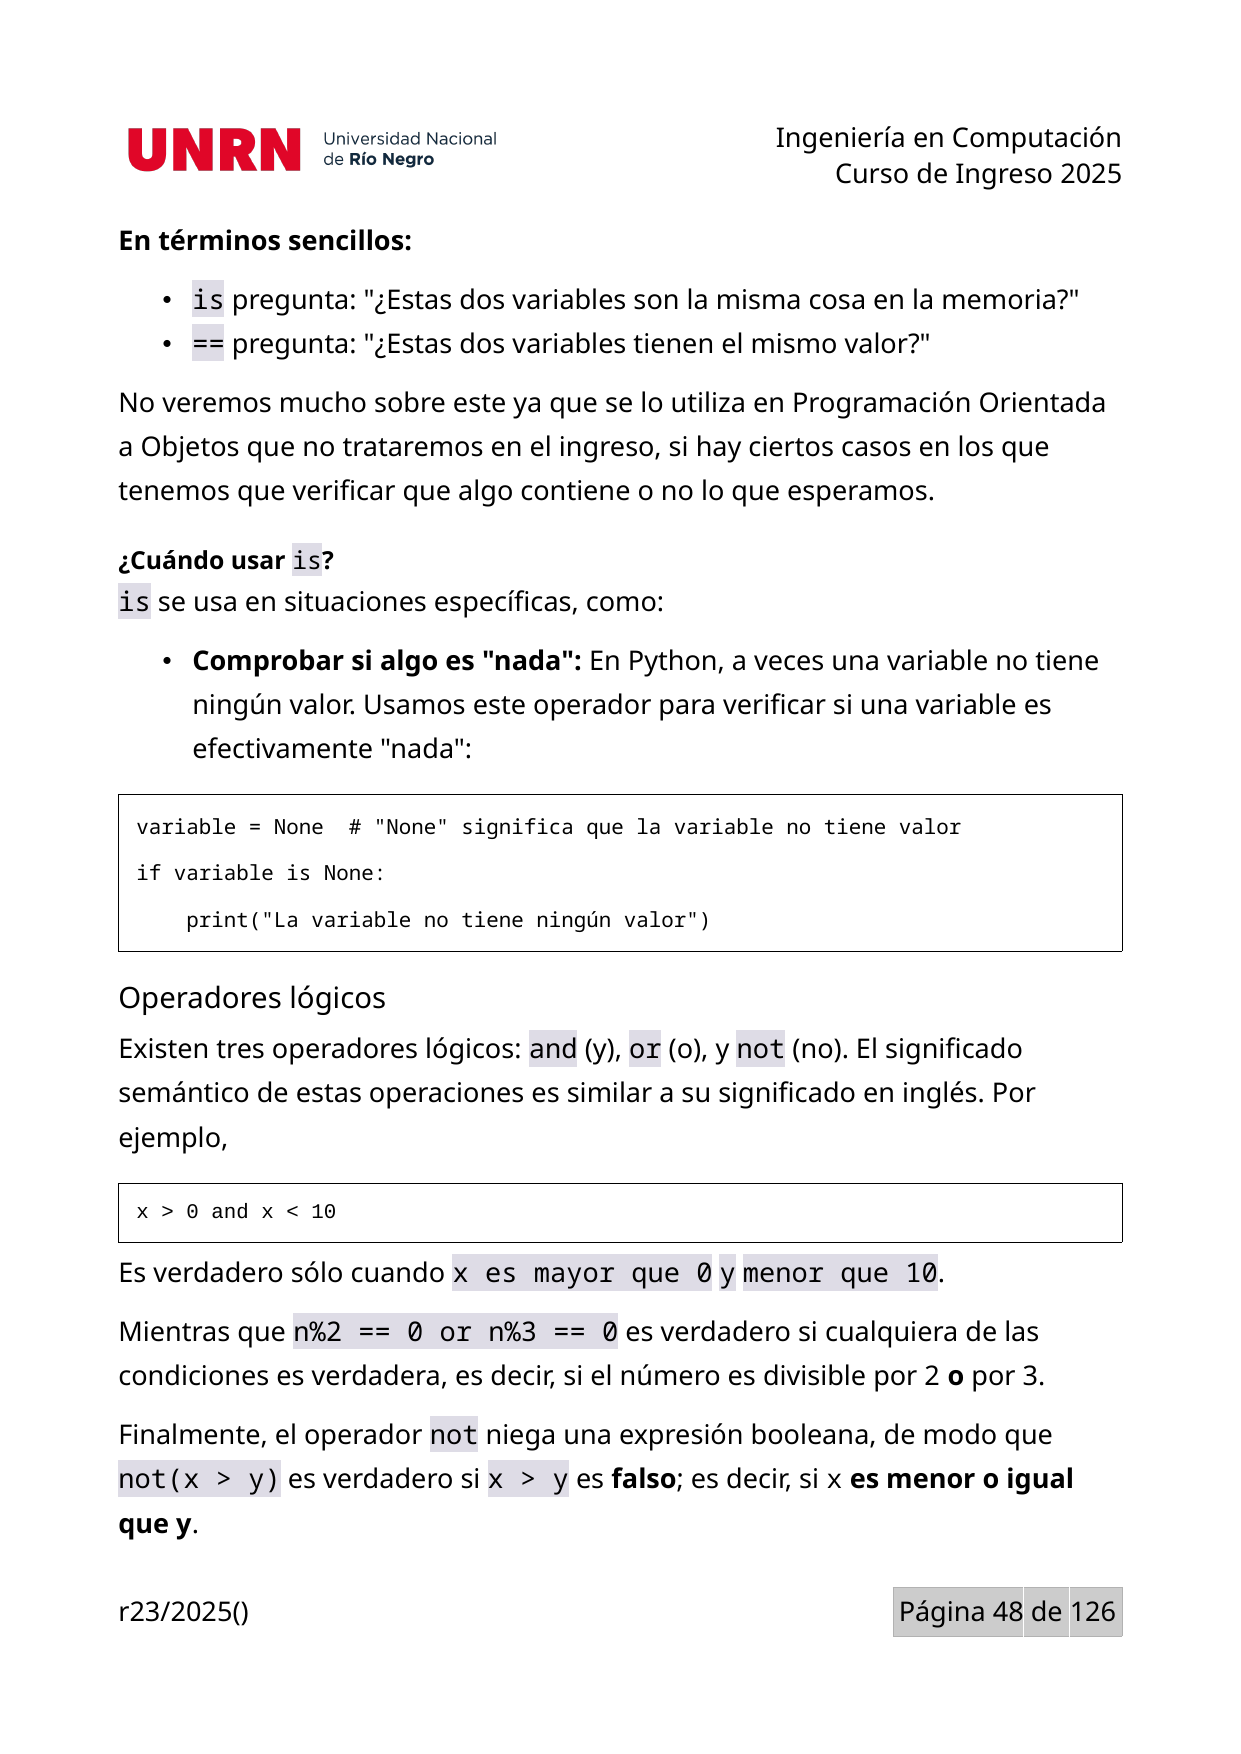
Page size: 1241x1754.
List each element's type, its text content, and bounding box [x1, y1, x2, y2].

subtitle ¿Cuándo usar is? [322, 543, 1122, 576]
text Mientras que n%2 == 0 or n%3 == 0 es verdadero si cualquiera de las condiciones es verdadera, es decir, si el número es divisible por 2 o por 3. [118, 1313, 1122, 1394]
subtitle Operadores lógicos [118, 977, 1122, 1017]
text x > 0 and x < 10 [119, 1184, 1122, 1242]
text Existen tres operadores lógicos: and (y), or (o), y not (no). El significado semántico de estas operaciones es similar a su significado en inglés. Por ejemplo, [118, 1030, 1122, 1155]
text variable = None # "None" significa que la variable no tiene valor [119, 795, 1122, 841]
text No veremos mucho sobre este ya que se lo utiliza en Programación Orientada a Objetos que no trataremos en el ingreso, si hay ciertos casos en los que tenemos que verificar que algo contiene o no lo que esperamos. [118, 383, 1122, 508]
text Finalmente, el operador not niega una expresión booleana, de modo que not(x > y) es verdadero si x > y es falso; es decir, si x es menor o igual que y. [118, 1416, 1122, 1541]
subtitle ¿Cuándo usar is? [118, 543, 292, 576]
text Es verdadero sólo cuando x es mayor que 0 y menor que 10. [118, 1254, 452, 1291]
text Es verdadero sólo cuando x es mayor que 0 y menor que 10. [938, 1254, 1122, 1291]
list Comprobar si algo es "nada": En Python, a veces una variable no tiene ningún valor. Usamos este operador para verificar si una variable es efectivamente "nada": [162, 641, 1122, 767]
text if variable is None: [119, 841, 1122, 887]
text is se usa en situaciones específicas, como: [151, 583, 1122, 619]
picture [118, 118, 505, 180]
list == pregunta: "¿Estas dos variables tienen el mismo valor?" [224, 324, 1122, 361]
text En términos sencillos: [118, 221, 1122, 258]
text print("La variable no tiene ningún valor") [119, 887, 1122, 951]
list is pregunta: "¿Estas dos variables son la misma cosa en la memoria?" [224, 280, 1122, 317]
